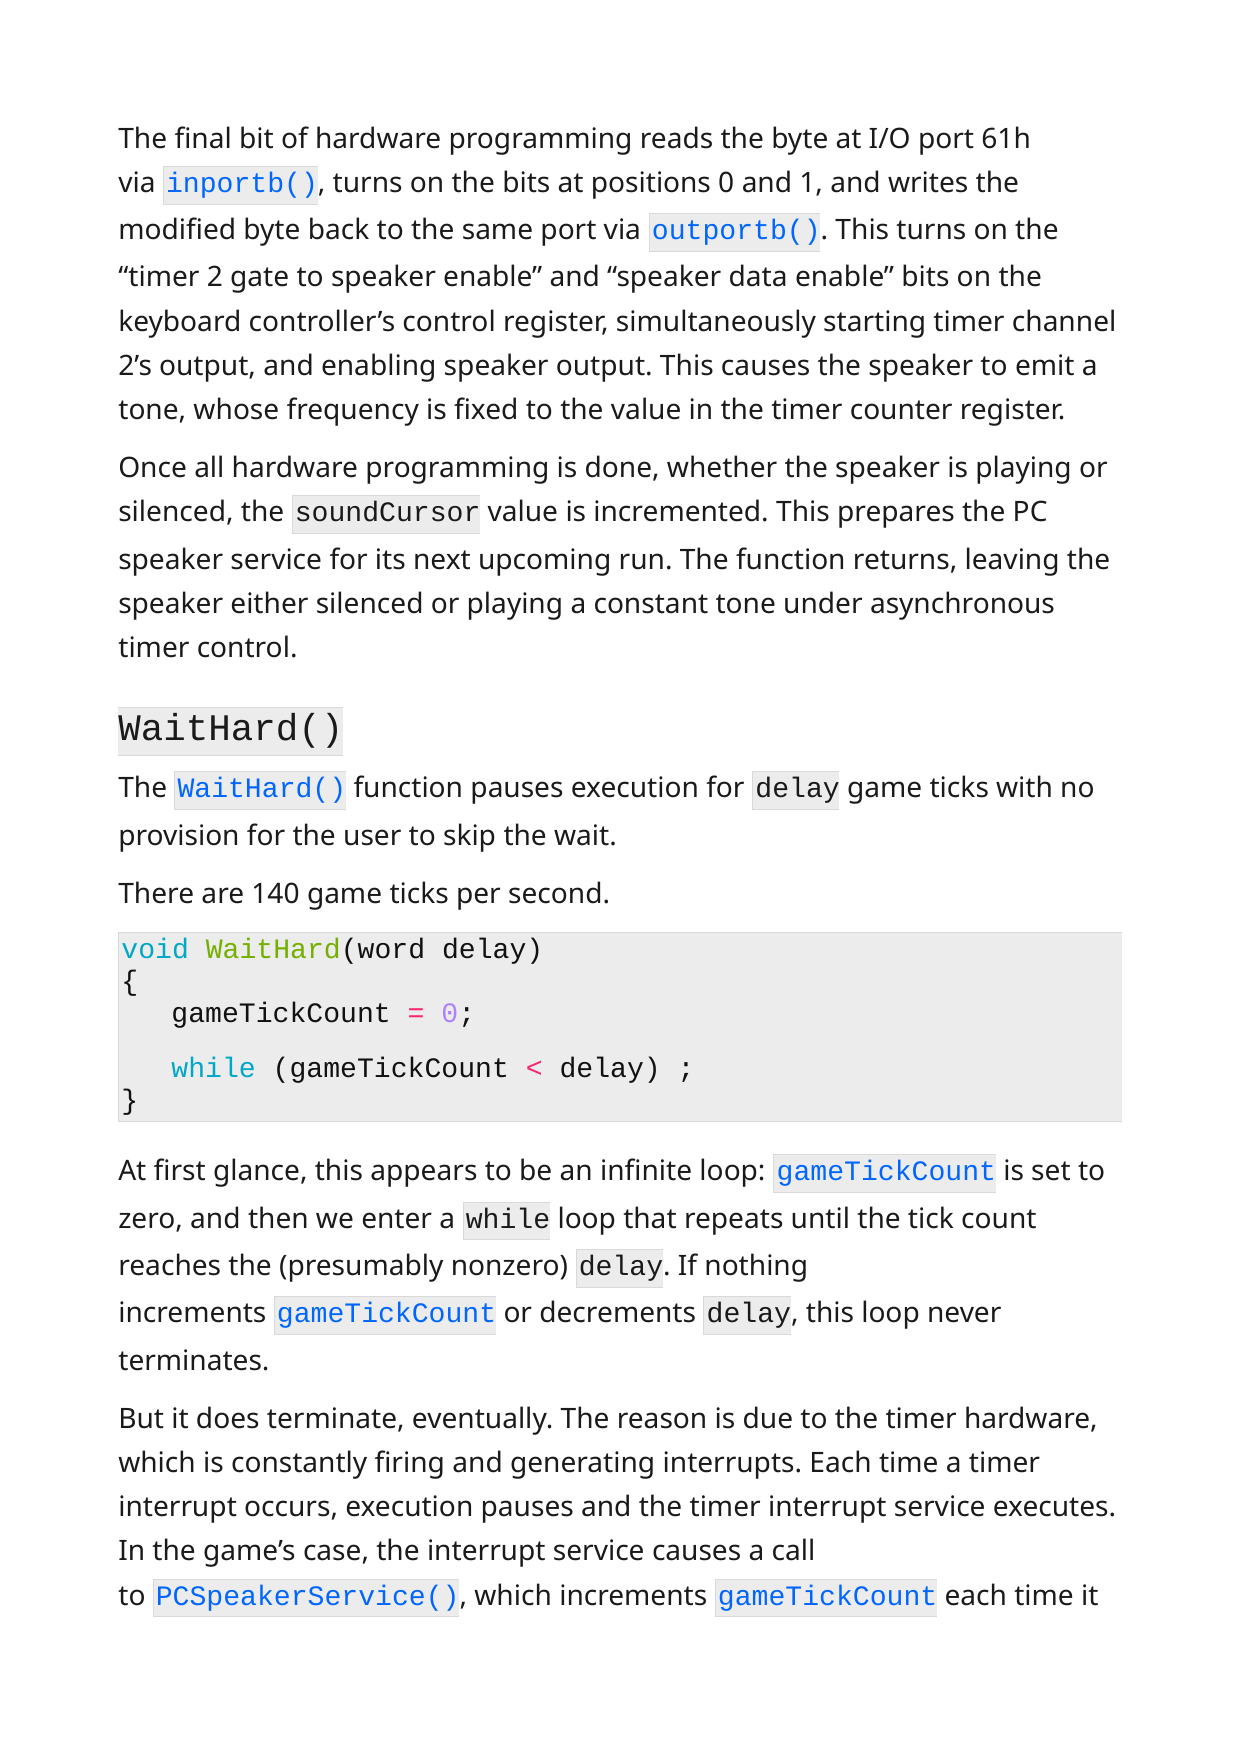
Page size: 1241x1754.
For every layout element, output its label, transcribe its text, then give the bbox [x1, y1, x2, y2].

text { [119, 964, 1122, 996]
text At first glance, this appears to be an infinite loop: gameTickCount is set to zero, and then we enter a while loop that repeats until the tick count reaches the (presumably nonzero) delay. If nothing increments gameTickCount or decrements delay, this loop never terminates. [118, 1151, 1122, 1378]
text Once all hardware programming is done, whether the speaker is playing or silenced, the soundCursor value is incremented. This prepares the PC speaker service for its next upcoming run. The function returns, leaving the speaker either silenced or playing a constant tone under asynchronous timer control. [118, 448, 1122, 665]
subtitle WaitHard() [118, 707, 1122, 755]
text The WaitHard() function pauses execution for delay game ticks with no provision for the user to skip the wait. [118, 768, 1122, 853]
text But it does terminate, eventually. The reason is due to the timer hardware, which is constantly firing and generating interrupts. Each time a timer interrupt occurs, execution pauses and the timer interrupt service executes. In the game’s case, the interrupt service causes a call to PCSpeakerService(), which increments gameTickCount each time it [118, 1398, 1122, 1616]
text gameTickCount = 0; [119, 996, 1122, 1028]
text The final bit of hardware programming reads the byte at I/O port 61h via inportb(), turns on the bits at positions 0 and 1, and writes the modified byte back to the same port via outportb(). This turns on the “timer 2 gate to speaker enable” and “speaker data enable” bits on the keyboard controller’s control register, simultaneously starting timer channel 2’s output, and enabling speaker output. This causes the speaker to emit a tone, whose frequency is fixed to the value in the timer counter register. [118, 118, 1122, 427]
text while (gameTickCount < delay) ; [119, 1051, 1122, 1083]
text } [119, 1083, 1122, 1121]
text There are 140 game ticks per second. [118, 873, 1122, 912]
text void WaitHard(word delay) [119, 933, 1122, 964]
